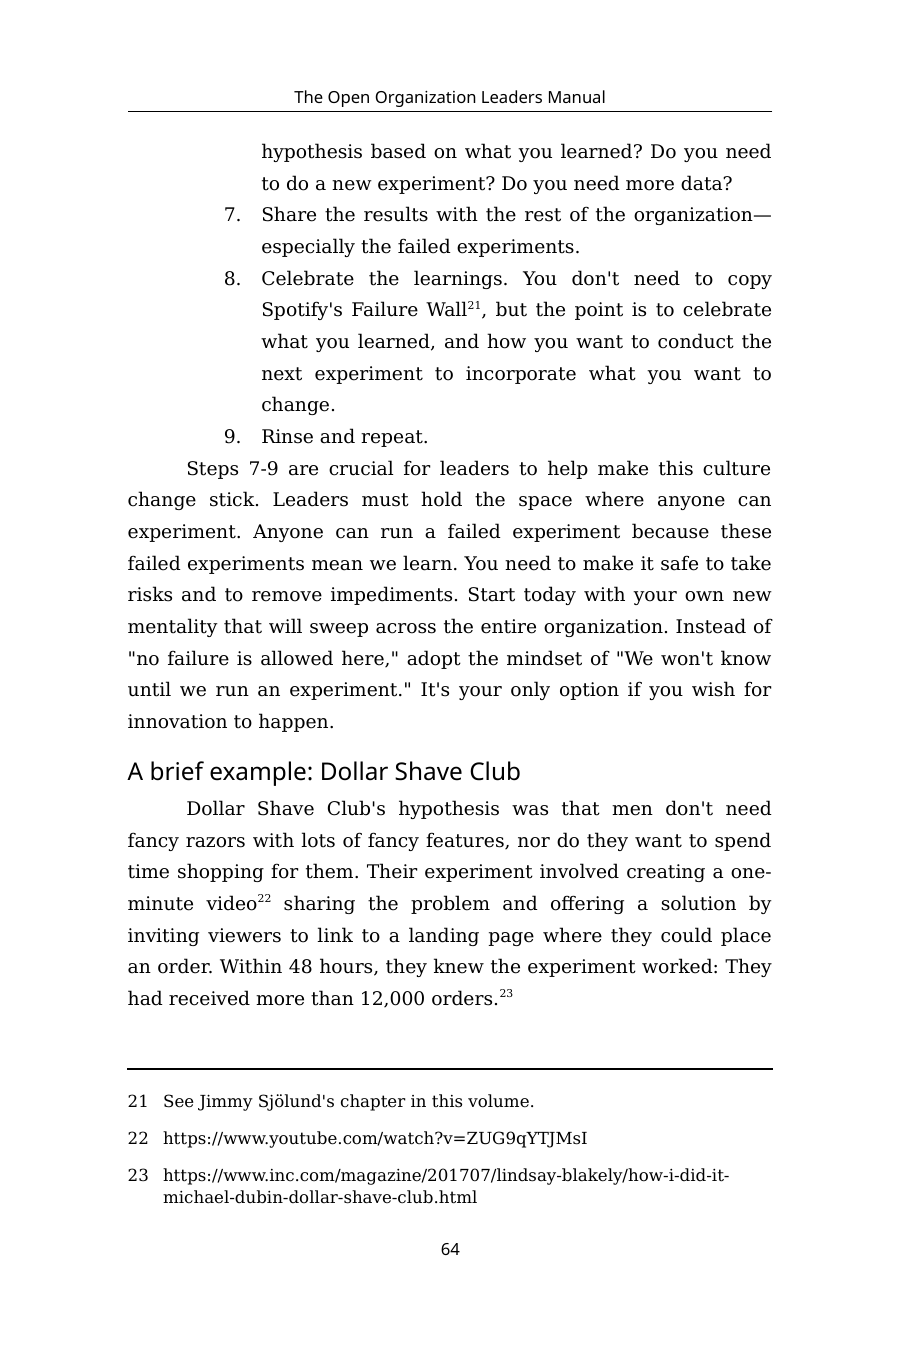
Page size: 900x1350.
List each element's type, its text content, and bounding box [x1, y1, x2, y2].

list hypothesis based on what you learned? Do you need to do a new experiment? Do you need more data? [223, 141, 772, 194]
text Dollar Shave Club's hypothesis was that men don't need fancy razors with lots of fancy features, nor do they want to spend time shopping for them. Their experiment involved creating a one-minute video sharing the problem and offering a solution by inviting viewers to link to a landing page where they could place an order. Within 48 hours, they knew the experiment worked: They had received more than 12,000 orders. [127, 798, 772, 1010]
subtitle A brief example: Dollar Shave Club [127, 758, 772, 786]
list Share the results with the rest of the organization—especially the failed experiments. [223, 204, 772, 258]
text https://www.youtube.com/watch?v=ZUG9qYTJMsI [127, 1129, 772, 1148]
text Steps 7-9 are crucial for leaders to help make this culture change stick. Leaders must hold the space where anyone can experiment. Anyone can run a failed experiment because these failed experiments mean we learn. You need to make it safe to take risks and to remove impediments. Start today with your own new mentality that will sweep across the entire organization. Instead of "no failure is allowed here," adopt the mindset of "We won't know until we run an experiment." It's your only option if you wish for innovation to happen. [127, 458, 772, 733]
list Rinse and repeat. [223, 426, 772, 448]
text https://www.inc.com/magazine/201707/lindsay-blakely/how-i-did-it-michael-dubin-dollar-shave-club.html [127, 1166, 772, 1207]
list Celebrate the learnings. You don't need to copy Spotify's Failure Wall, but the point is to celebrate what you learned, and how you want to conduct the next experiment to incorporate what you want to change. [223, 268, 772, 416]
list See Jimmy Sjölund's chapter in this volume. [127, 1092, 772, 1111]
